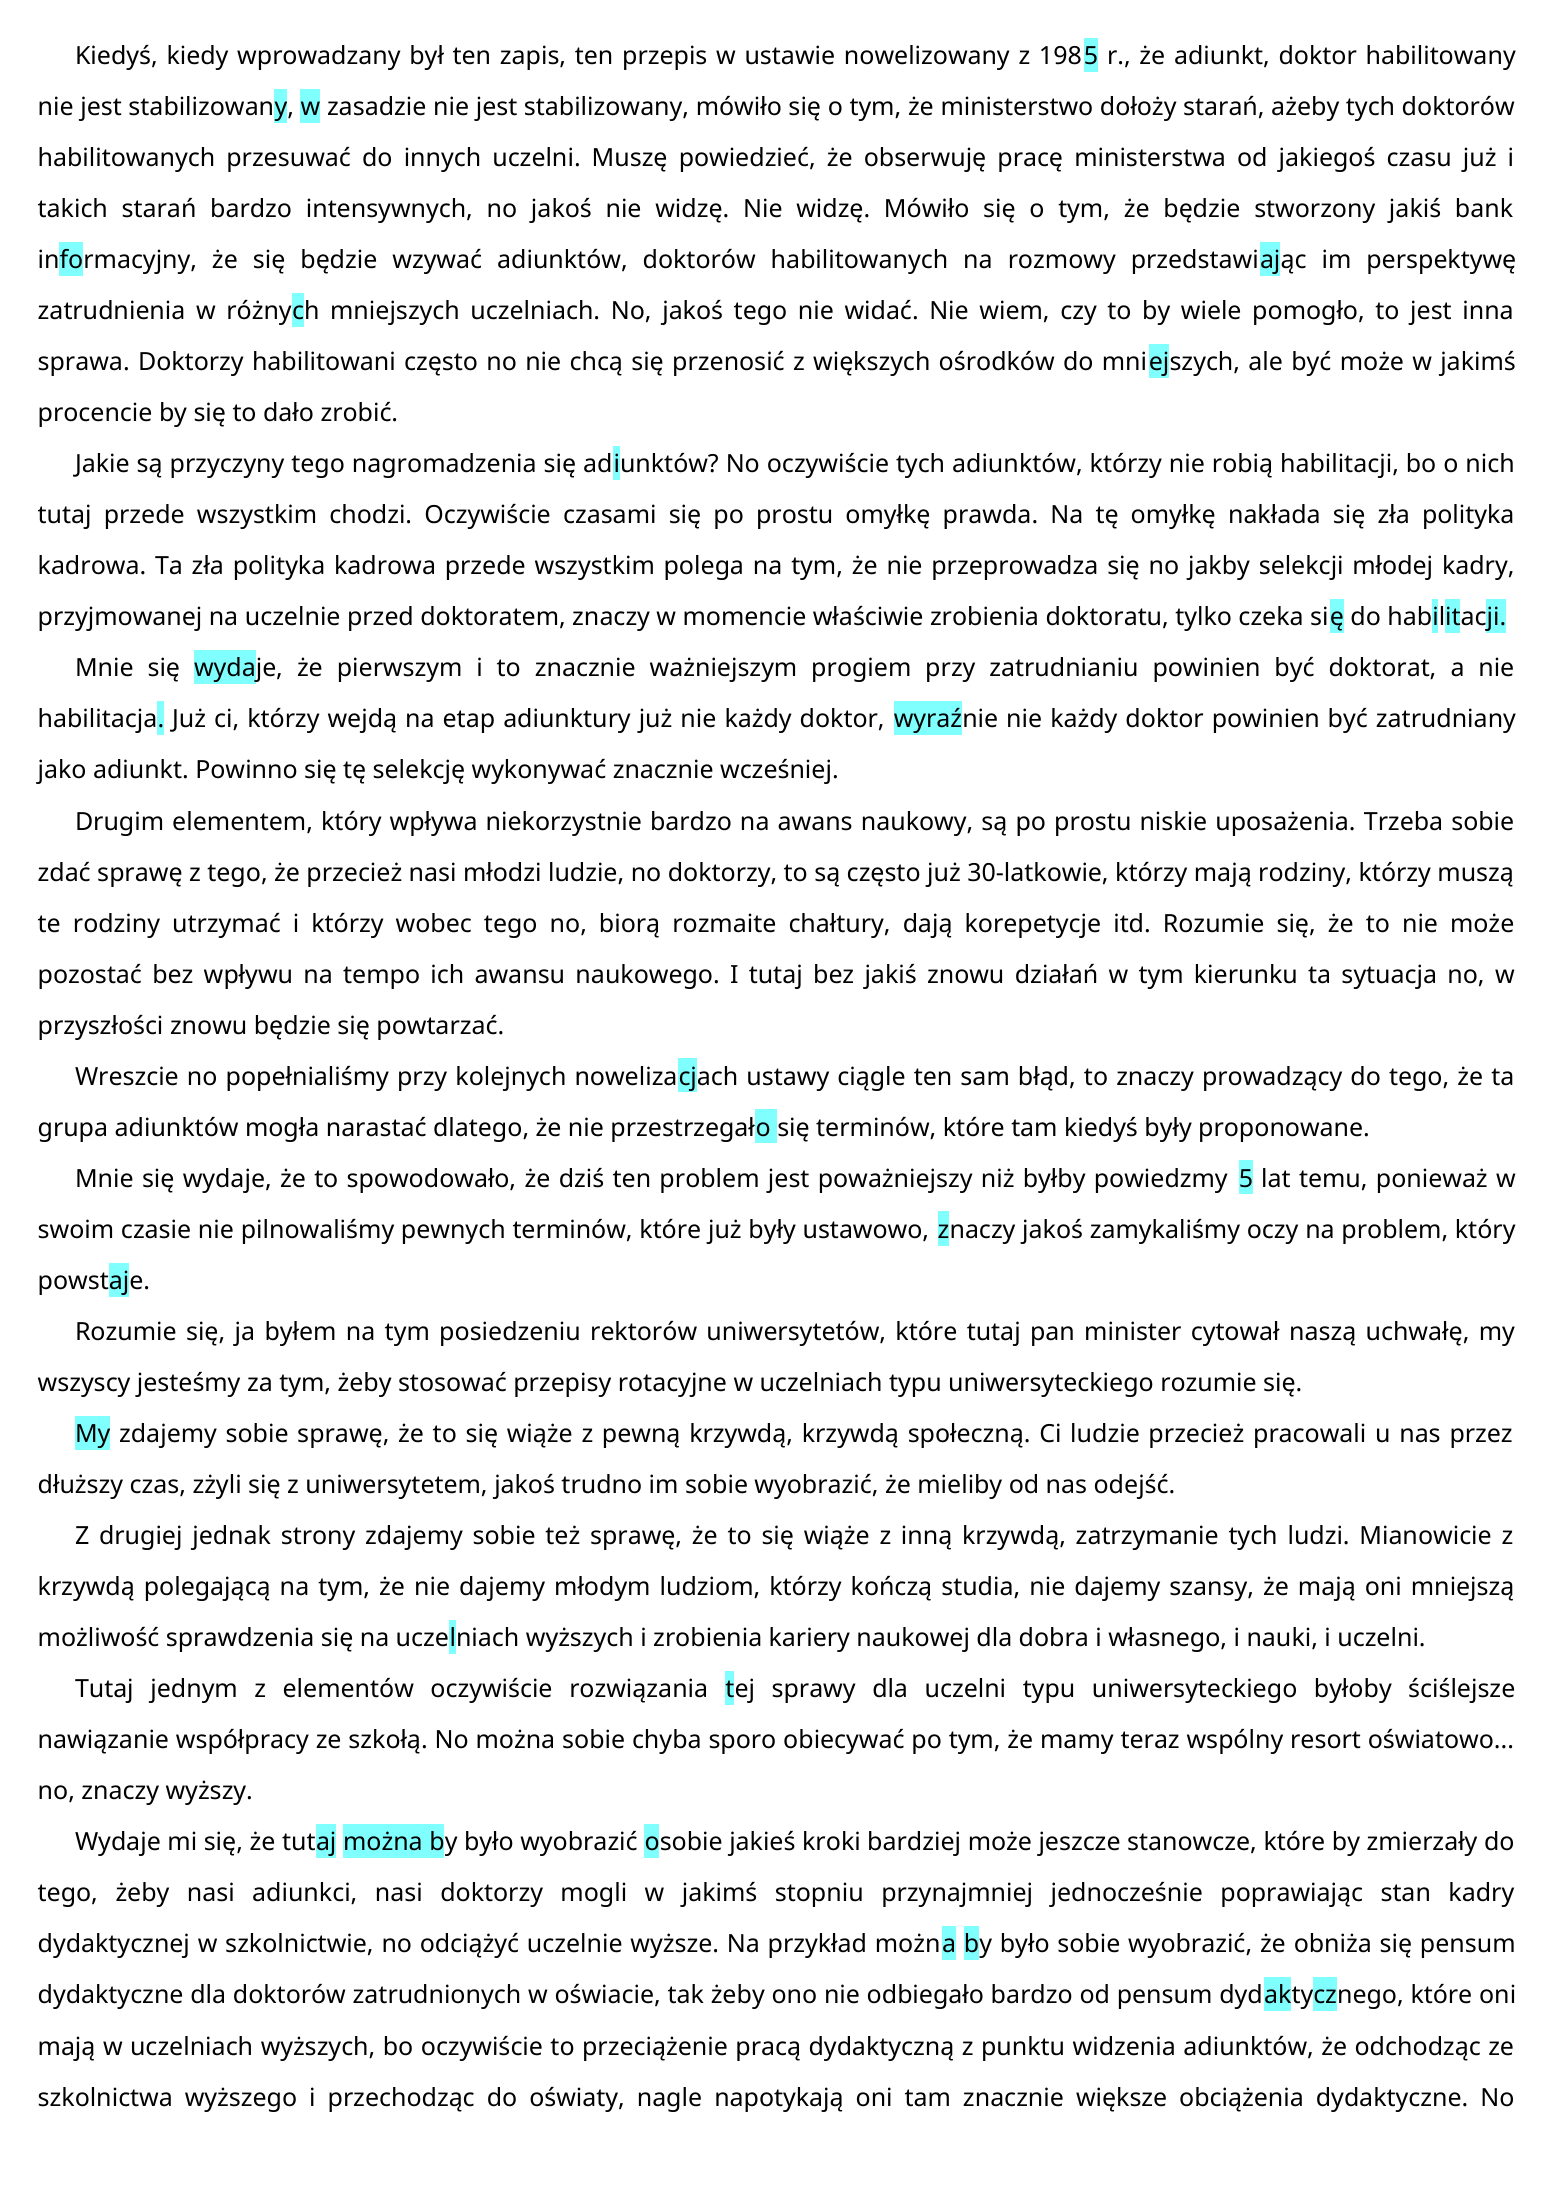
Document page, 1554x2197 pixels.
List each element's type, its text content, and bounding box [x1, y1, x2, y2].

text Rozumie się, ja byłem na tym posiedzeniu rektorów uniwersytetów, które tutaj pan minister cytował naszą uchwałę, my wszyscy jesteśmy za tym, żeby stosować przepisy rotacyjne w uczelniach typu uniwersyteckiego rozumie się. [37, 1313, 1516, 1399]
text Tutaj jednym z elementów oczywiście rozwiązania tej sprawy dla uczelni typu uniwersyteckiego byłoby ściślejsze nawiązanie współpracy ze szkołą. No można sobie chyba sporo obiecywać po tym, że mamy teraz wspólny resort oświatowo... no, znaczy wyższy. [37, 1671, 1516, 1807]
text Mnie się wydaje, że to spowodowało, że dziś ten problem jest poważniejszy niż byłby powiedzmy 5 lat temu, ponieważ w swoim czasie nie pilnowaliśmy pewnych terminów, które już były ustawowo, znaczy jakoś zamykaliśmy oczy na problem, który powstaje. [37, 1160, 1516, 1297]
text My zdajemy sobie sprawę, że to się wiąże z pewną krzywdą, krzywdą społeczną. Ci ludzie przecież pracowali u nas przez dłuższy czas, zżyli się z uniwersytetem, jakoś trudno im sobie wyobrazić, że mieliby od nas odejść. [37, 1416, 1516, 1501]
text Z drugiej jednak strony zdajemy sobie też sprawę, że to się wiąże z inną krzywdą, zatrzymanie tych ludzi. Mianowicie z krzywdą polegającą na tym, że nie dajemy młodym ludziom, którzy kończą studia, nie dajemy szansy, że mają oni mniejszą możliwość sprawdzenia się na uczelniach wyższych i zrobienia kariery naukowej dla dobra i własnego, i nauki, i uczelni. [37, 1518, 1516, 1654]
text Wreszcie no popełnialiśmy przy kolejnych nowelizacjach ustawy ciągle ten sam błąd, to znaczy prowadzący do tego, że ta grupa adiunktów mogła narastać dlatego, że nie przestrzegało się terminów, które tam kiedyś były proponowane. [37, 1058, 1516, 1143]
text Wydaje mi się, że tutaj można by było wyobrazić osobie jakieś kroki bardziej może jeszcze stanowcze, które by zmierzały do tego, żeby nasi adiunkci, nasi doktorzy mogli w jakimś stopniu przynajmniej jednocześnie poprawiając stan kadry dydaktycznej w szkolnictwie, no odciążyć uczelnie wyższe. Na przykład można by było sobie wyobrazić, że obniża się pensum dydaktyczne dla doktorów zatrudnionych w oświacie, tak żeby ono nie odbiegało bardzo od pensum dydaktycznego, które oni mają w uczelniach wyższych, bo oczywiście to przeciążenie pracą dydaktyczną z punktu widzenia adiunktów, że odchodząc ze szkolnictwa wyższego i przechodząc do oświaty, nagle napotykają oni tam znacznie większe obciążenia dydaktyczne. No [37, 1824, 1516, 2113]
text Kiedyś, kiedy wprowadzany był ten zapis, ten przepis w ustawie nowelizowany z 1985 r., że adiunkt, doktor habilitowany nie jest stabilizowany, w zasadzie nie jest stabilizowany, mówiło się o tym, że ministerstwo dołoży starań, ażeby tych doktorów habilitowanych przesuwać do innych uczelni. Muszę powiedzieć, że obserwuję pracę ministerstwa od jakiegoś czasu już i takich starań bardzo intensywnych, no jakoś nie widzę. Nie widzę. Mówiło się o tym, że będzie stworzony jakiś bank informacyjny, że się będzie wzywać adiunktów, doktorów habilitowanych na rozmowy przedstawiając im perspektywę zatrudnienia w różnych mniejszych uczelniach. No, jakoś tego nie widać. Nie wiem, czy to by wiele pomogło, to jest inna sprawa. Doktorzy habilitowani często no nie chcą się przenosić z większych ośrodków do mniejszych, ale być może w jakimś procencie by się to dało zrobić. [37, 37, 1516, 429]
text Jakie są przyczyny tego nagromadzenia się adiunktów? No oczywiście tych adiunktów, którzy nie robią habilitacji, bo o nich tutaj przede wszystkim chodzi. Oczywiście czasami się po prostu omyłkę prawda. Na tę omyłkę nakłada się zła polityka kadrowa. Ta zła polityka kadrowa przede wszystkim polega na tym, że nie przeprowadza się no jakby selekcji młodej kadry, przyjmowanej na uczelnie przed doktoratem, znaczy w momencie właściwie zrobienia doktoratu, tylko czeka się do habilitacji. [37, 446, 1516, 633]
text Mnie się wydaje, że pierwszym i to znacznie ważniejszym progiem przy zatrudnianiu powinien być doktorat, a nie habilitacja. Już ci, którzy wejdą na etap adiunktury już nie każdy doktor, wyraźnie nie każdy doktor powinien być zatrudniany jako adiunkt. Powinno się tę selekcję wykonywać znacznie wcześniej. [37, 650, 1516, 786]
text Drugim elementem, który wpływa niekorzystnie bardzo na awans naukowy, są po prostu niskie uposażenia. Trzeba sobie zdać sprawę z tego, że przecież nasi młodzi ludzie, no doktorzy, to są często już 30-latkowie, którzy mają rodziny, którzy muszą te rodziny utrzymać i którzy wobec tego no, biorą rozmaite chałtury, dają korepetycje itd. Rozumie się, że to nie może pozostać bez wpływu na tempo ich awansu naukowego. I tutaj bez jakiś znowu działań w tym kierunku ta sytuacja no, w przyszłości znowu będzie się powtarzać. [37, 803, 1516, 1041]
